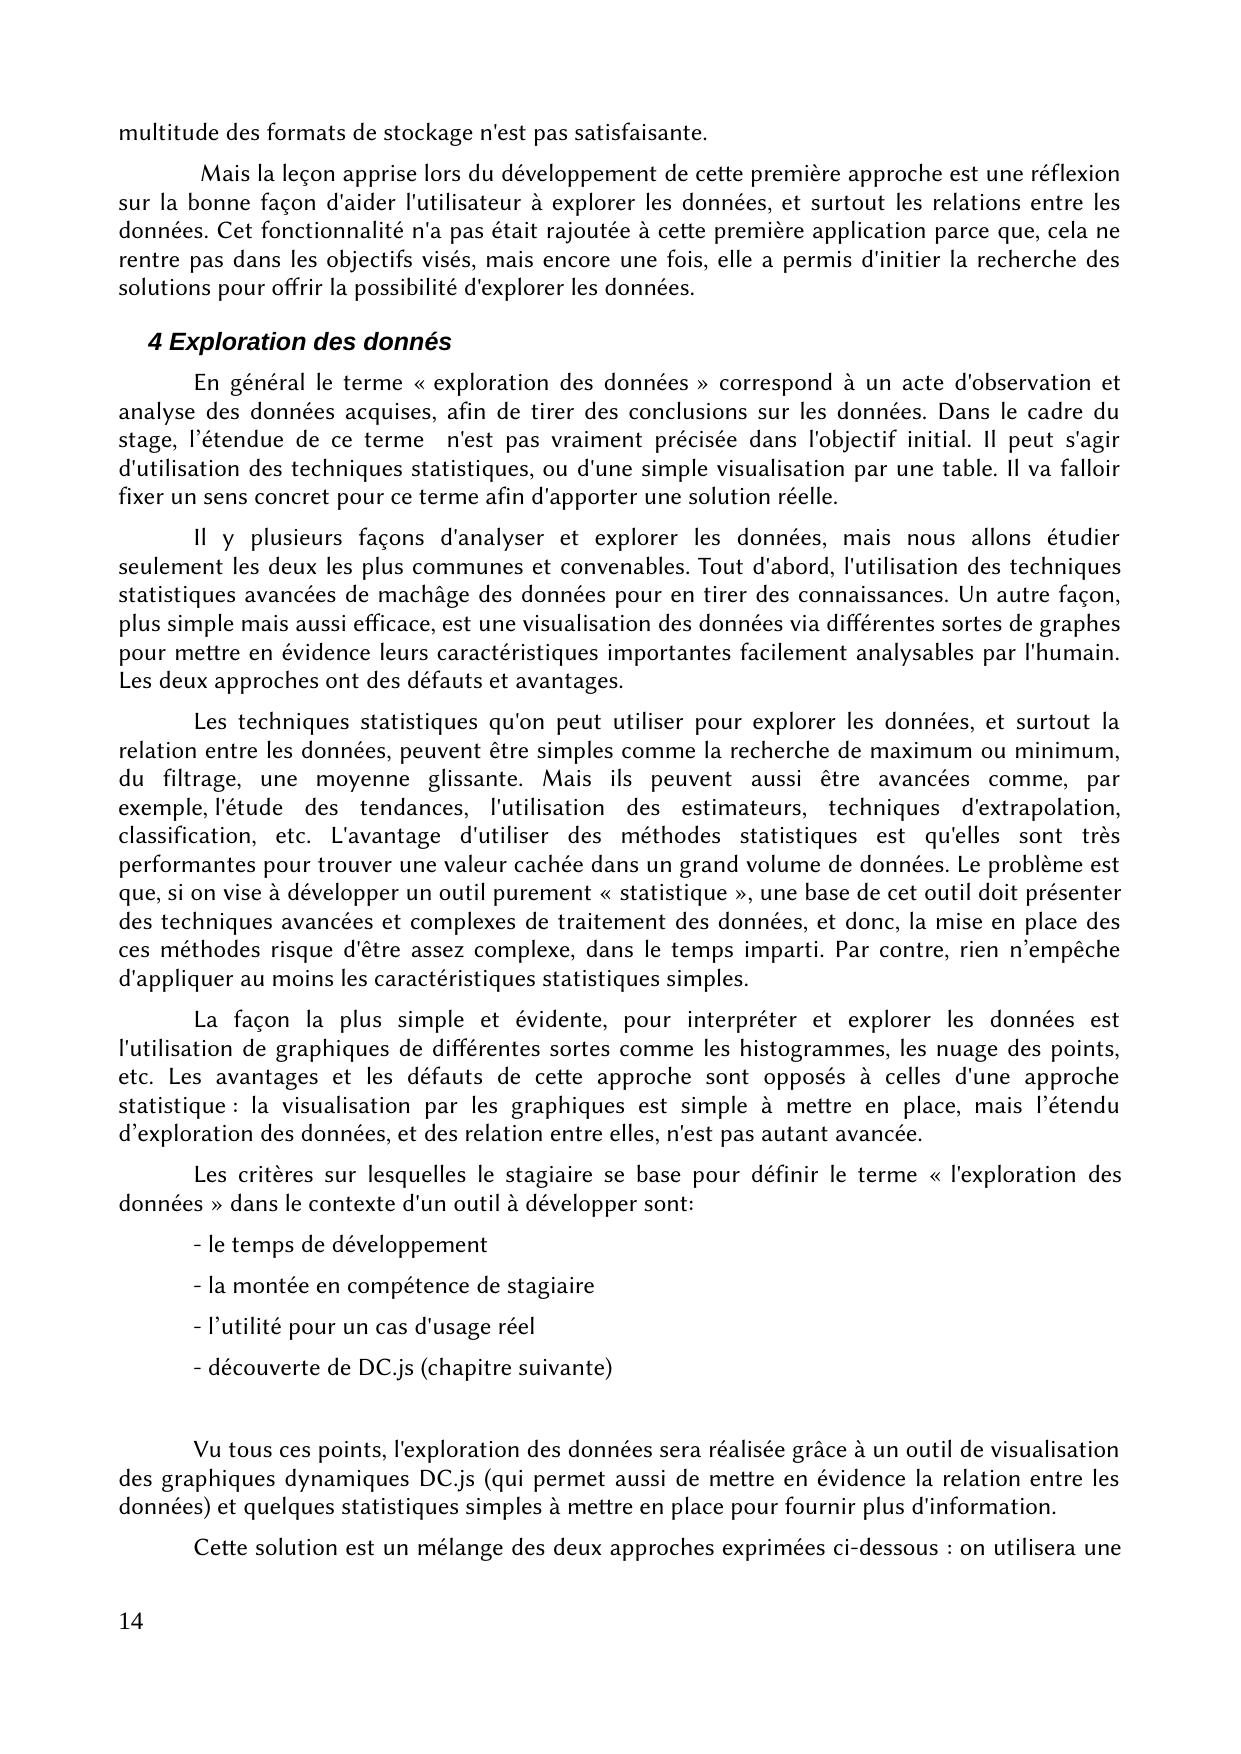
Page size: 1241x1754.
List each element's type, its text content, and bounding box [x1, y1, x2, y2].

text En général le terme « exploration des données » correspond à un acte d'observation et analyse des données acquises, afin de tirer des conclusions sur les données. Dans le cadre du stage, l’étendue de ce terme n'est pas vraiment précisée dans l'objectif initial. Il peut s'agir d'utilisation des techniques statistiques, ou d'une simple visualisation par une table. Il va falloir fixer un sens concret pour ce terme afin d'apporter une solution réelle. [118, 368, 1122, 511]
text Les critères sur lesquelles le stagiaire se base pour définir le terme « l'exploration des données » dans le contexte d'un outil à développer sont: [118, 1160, 1122, 1217]
text - la montée en compétence de stagiaire [118, 1271, 1122, 1299]
text - découverte de DC.js (chapitre suivante) [118, 1353, 1122, 1381]
text Vu tous ces points, l'exploration des données sera réalisée grâce à un outil de visualisation des graphiques dynamiques DC.js (qui permet aussi de mettre en évidence la relation entre les données) et quelques statistiques simples à mettre en place pour fournir plus d'information. [118, 1435, 1122, 1521]
text La façon la plus simple et évidente, pour interpréter et explorer les données est l'utilisation de graphiques de différentes sortes comme les histogrammes, les nuage des points, etc. Les avantages et les défauts de cette approche sont opposés à celles d'une approche statistique : la visualisation par les graphiques est simple à mettre en place, mais l’étendu d’exploration des données, et des relation entre elles, n'est pas autant avancée. [118, 1005, 1122, 1148]
text - l’utilité pour un cas d'usage réel [118, 1312, 1122, 1340]
text - le temps de développement [118, 1230, 1122, 1258]
text Cette solution est un mélange des deux approches exprimées ci-dessous : on utilisera une [118, 1533, 1122, 1562]
text Mais la leçon apprise lors du développement de cette première approche est une réflexion sur la bonne façon d'aider l'utilisateur à explorer les données, et surtout les relations entre les données. Cet fonctionnalité n'a pas était rajoutée à cette première application parce que, cela ne rentre pas dans les objectifs visés, mais encore une fois, elle a permis d'initier la recherche des solutions pour offrir la possibilité d'explorer les données. [118, 159, 1122, 302]
subtitle Exploration des donnés [118, 327, 1122, 356]
text Il y plusieurs façons d'analyser et explorer les données, mais nous allons étudier seulement les deux les plus communes et convenables. Tout d'abord, l'utilisation des techniques statistiques avancées de machâge des données pour en tirer des connaissances. Un autre façon, plus simple mais aussi efficace, est une visualisation des données via différentes sortes de graphes pour mettre en évidence leurs caractéristiques importantes facilement analysables par l'humain. Les deux approches ont des défauts et avantages. [118, 523, 1122, 694]
text multitude des formats de stockage n'est pas satisfaisante. [118, 118, 1122, 147]
text Les techniques statistiques qu'on peut utiliser pour explorer les données, et surtout la relation entre les données, peuvent être simples comme la recherche de maximum ou minimum, du filtrage, une moyenne glissante. Mais ils peuvent aussi être avancées comme, par exemple, l'étude des tendances, l'utilisation des estimateurs, techniques d'extrapolation, classification, etc. L'avantage d'utiliser des méthodes statistiques est qu'elles sont très performantes pour trouver une valeur cachée dans un grand volume de données. Le problème est que, si on vise à développer un outil purement « statistique », une base de cet outil doit présenter des techniques avancées et complexes de traitement des données, et donc, la mise en place des ces méthodes risque d'être assez complexe, dans le temps imparti. Par contre, rien n’empêche d'appliquer au moins les caractéristiques statistiques simples. [118, 707, 1122, 992]
